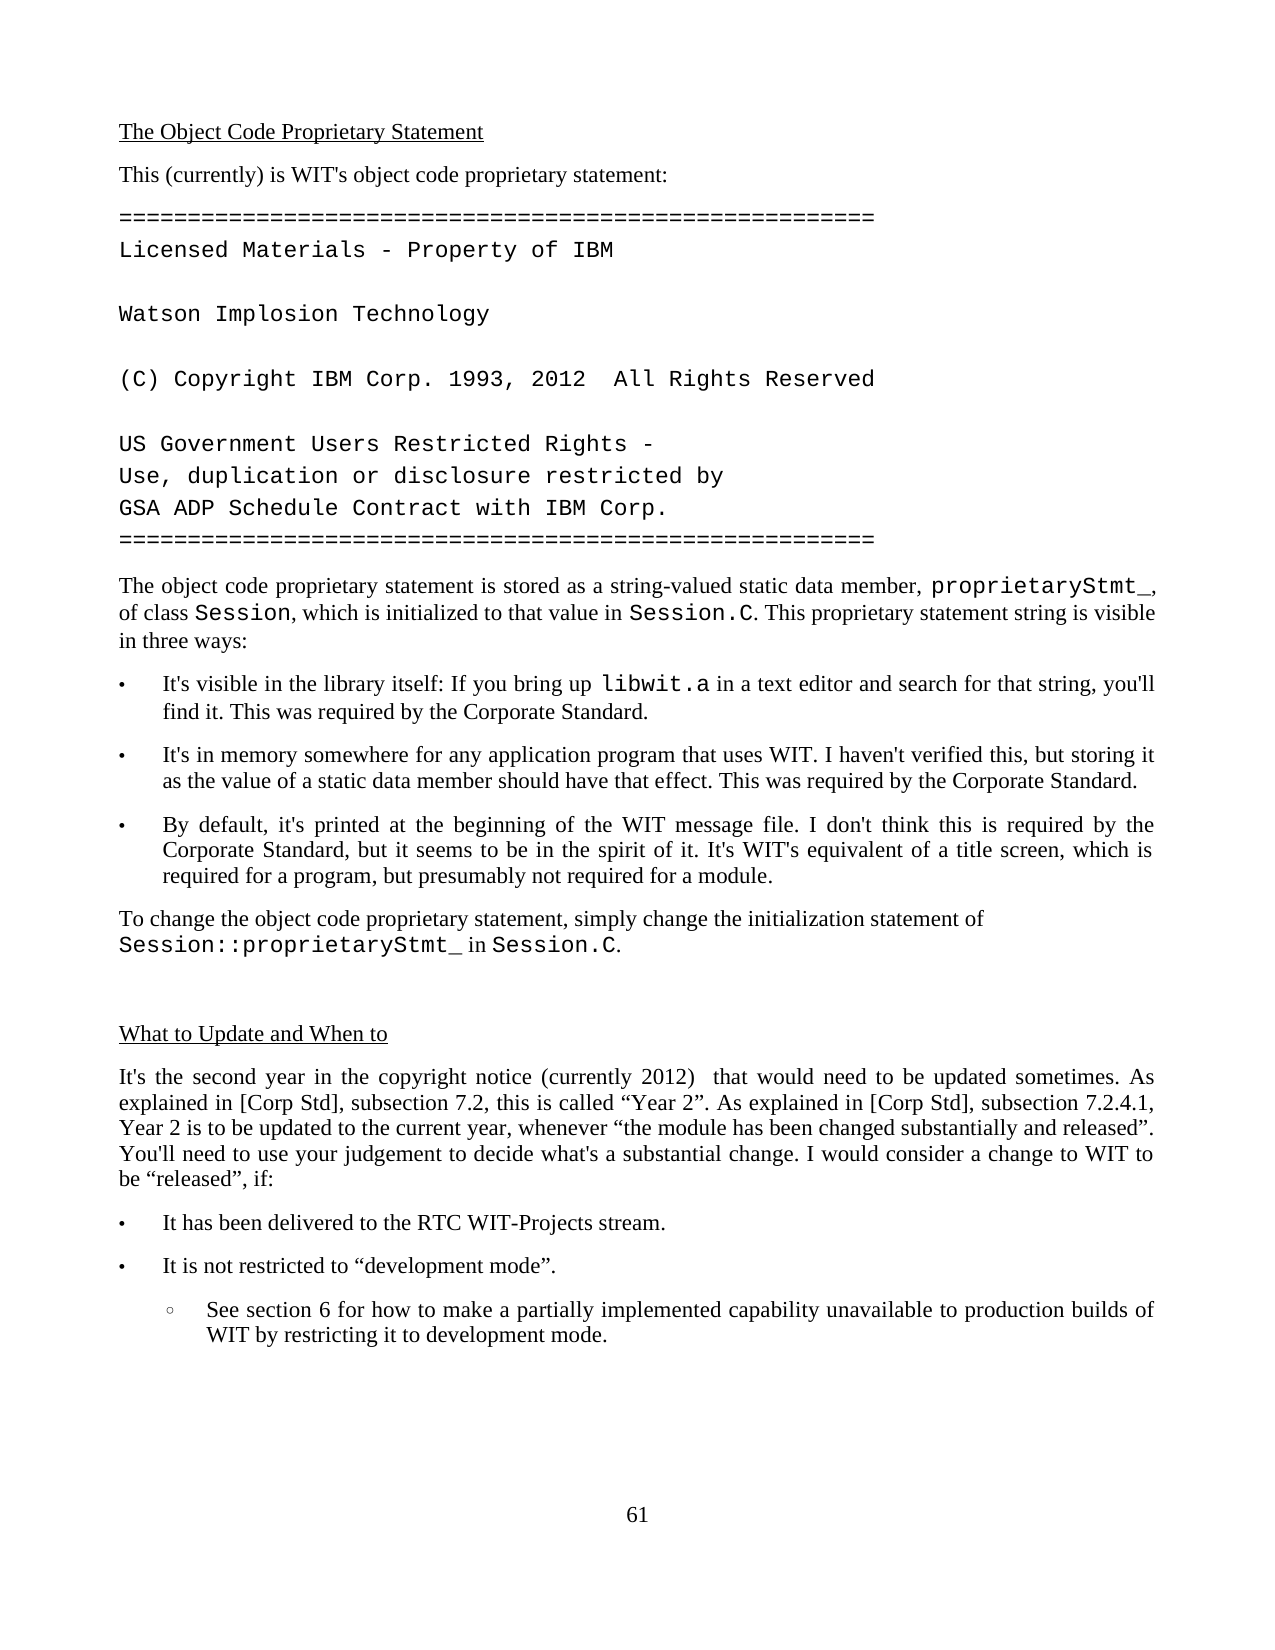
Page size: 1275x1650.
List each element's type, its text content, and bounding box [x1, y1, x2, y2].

text The object code proprietary statement is stored as a string-valued static data member, proprietaryStmt_, of class Session, which is initialized to that value in Session.C. This proprietary statement string is visible in three ways: [118, 573, 1156, 653]
text Watson Implosion Technology [118, 302, 1156, 329]
list It's in memory somewhere for any application program that uses WIT. I haven't verified this, but storing it as the value of a static data member should have that effect. This was required by the Corporate Standard. [118, 742, 1156, 793]
text US Government Users Restricted Rights - [118, 432, 1156, 458]
text Licensed Materials - Property of IBM [118, 238, 1156, 264]
list It is not restricted to “development mode”. [118, 1253, 1156, 1279]
list It's visible in the library itself: If you bring up libwit.a in a text editor and search for that string, you'll find it. This was required by the Corporate Standard. [118, 671, 1156, 724]
text ======================================================= [118, 206, 1156, 232]
text (C) Copyright IBM Corp. 1993, 2012 All Rights Reserved [118, 367, 1156, 393]
text ======================================================= [118, 528, 1156, 555]
text The Object Code Proprietary Statement [118, 118, 1156, 144]
text It's the second year in the copyright notice (currently 2012) that would need to be updated sometimes. As explained in [Corp Std], subsection 7.2, this is called “Year 2”. As explained in [Corp Std], subsection 7.2.4.1, Year 2 is to be updated to the current year, whenever “the module has been changed substantially and released”. You'll need to use your judgement to decide what's a substantial change. I would consider a change to WIT to be “released”, if: [118, 1064, 1156, 1192]
list See section 6 for how to make a partially implemented capability unavailable to production builds of WIT by restricting it to development mode. [162, 1297, 1156, 1348]
list It has been delivered to the RTC WIT-Projects stream. [118, 1210, 1156, 1235]
text To change the object code proprietary statement, simply change the initialization statement of Session::proprietaryStmt_ in Session.C. [118, 906, 1156, 959]
text GSA ADP Schedule Contract with IBM Corp. [118, 496, 1156, 522]
text What to Update and When to [118, 1021, 1156, 1046]
text This (currently) is WIT's object code proprietary statement: [118, 162, 1156, 188]
list By default, it's printed at the beginning of the WIT message file. I don't think this is required by the Corporate Standard, but it seems to be in the spirit of it. It's WIT's equivalent of a title screen, which is required for a program, but presumably not required for a module. [118, 811, 1156, 888]
text Use, duplication or disclosure restricted by [118, 464, 1156, 490]
